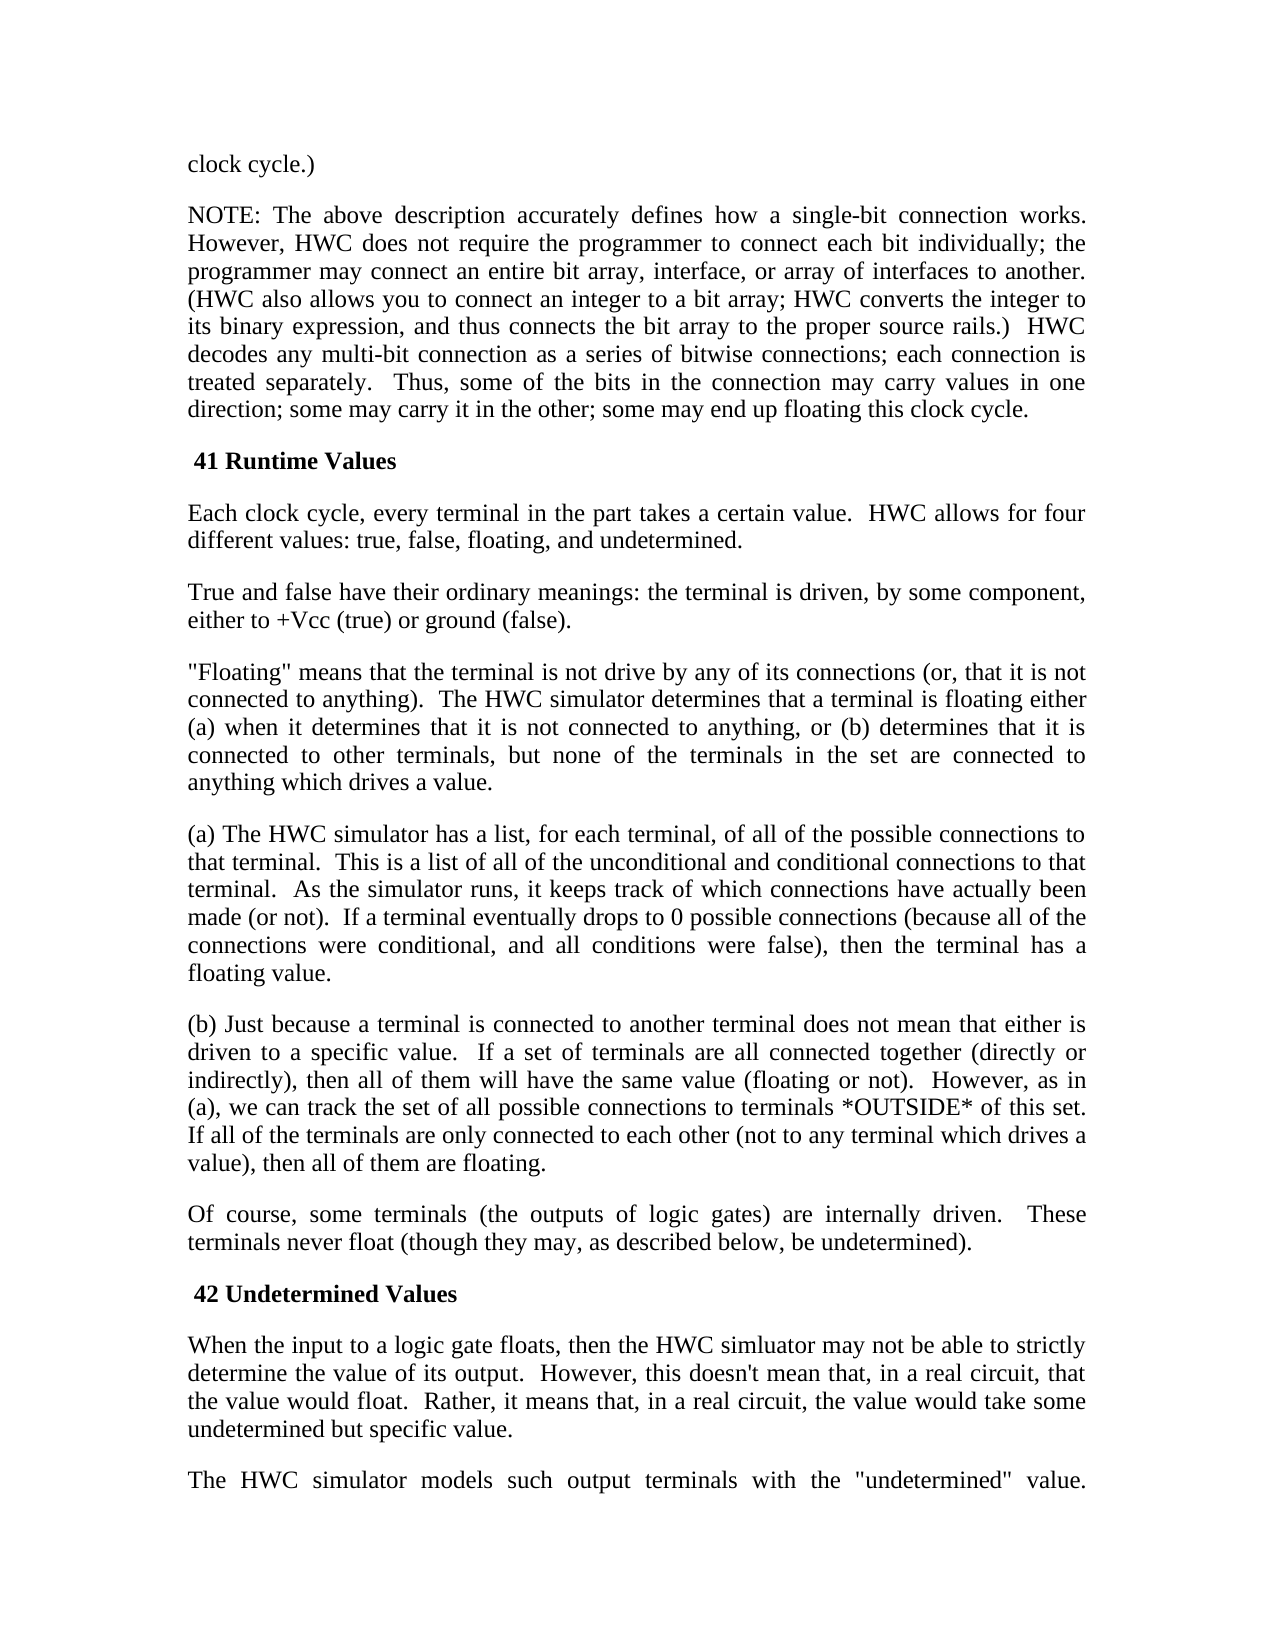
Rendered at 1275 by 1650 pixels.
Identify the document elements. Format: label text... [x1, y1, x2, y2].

text (b) Just because a terminal is connected to another terminal does not mean that either is driven to a specific value. If a set of terminals are all connected together (directly or indirectly), then all of them will have the same value (floating or not). However, as in (a), we can track the set of all possible connections to terminals *OUTSIDE* of this set. If all of the terminals are only connected to each other (not to any terminal which drives a value), then all of them are floating. [187, 1010, 1087, 1177]
text When the input to a logic gate floats, then the HWC simluator may not be able to strictly determine the value of its output. However, this doesn't mean that, in a real circuit, that the value would float. Rather, it means that, in a real circuit, the value would take some undetermined but specific value. [187, 1332, 1087, 1442]
text Of course, some terminals (the outputs of logic gates) are internally driven. These terminals never float (though they may, as described below, be undetermined). [187, 1201, 1087, 1256]
list Undetermined Values [187, 1280, 1087, 1308]
text The HWC simulator models such output terminals with the "undetermined" value. [187, 1466, 1087, 1494]
text NOTE: The above description accurately defines how a single-bit connection works. However, HWC does not require the programmer to connect each bit individually; the programmer may connect an entire bit array, interface, or array of interfaces to another. (HWC also allows you to connect an integer to a bit array; HWC converts the integer to its binary expression, and thus connects the bit array to the proper source rails.) HWC decodes any multi-bit connection as a series of bitwise connections; each connection is treated separately. Thus, some of the bits in the connection may carry values in one direction; some may carry it in the other; some may end up floating this clock cycle. [187, 202, 1087, 423]
text True and false have their ordinary meanings: the terminal is driven, by some component, either to +Vcc (true) or ground (false). [187, 578, 1087, 634]
list Runtime Values [187, 447, 1087, 475]
text clock cycle.) [187, 150, 1087, 178]
text (a) The HWC simulator has a list, for each terminal, of all of the possible connections to that terminal. This is a list of all of the unconditional and conditional connections to that terminal. As the simulator runs, it keeps track of which connections have actually been made (or not). If a terminal eventually drops to 0 possible connections (because all of the connections were conditional, and all conditions were false), then the terminal has a floating value. [187, 820, 1087, 986]
text Each clock cycle, every terminal in the part takes a certain value. HWC allows for four different values: true, false, floating, and undetermined. [187, 499, 1087, 554]
text "Floating" means that the terminal is not drive by any of its connections (or, that it is not connected to anything). The HWC simulator determines that a terminal is floating either (a) when it determines that it is not connected to anything, or (b) determines that it is connected to other terminals, but none of the terminals in the set are connected to anything which drives a value. [187, 658, 1087, 796]
